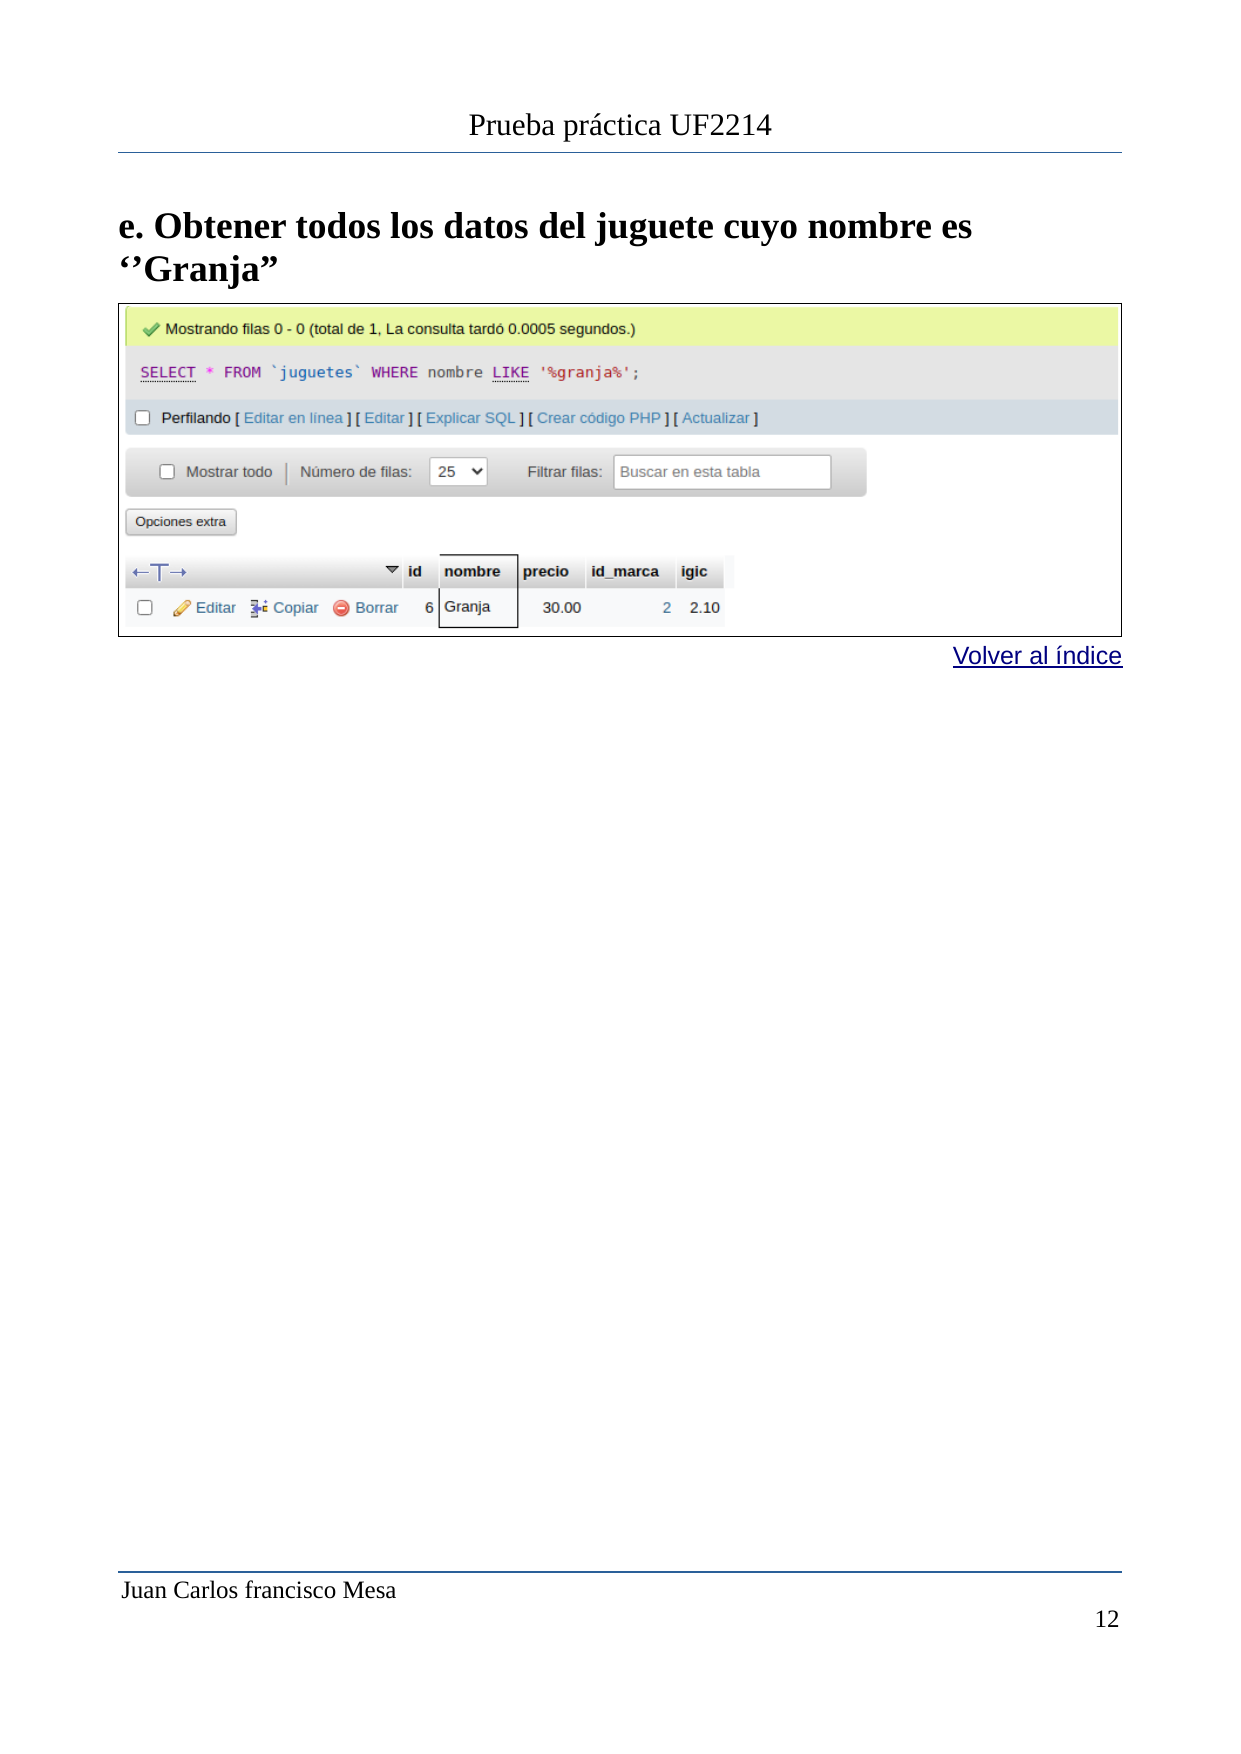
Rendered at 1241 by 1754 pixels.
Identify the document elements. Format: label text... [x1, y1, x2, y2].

text [119, 304, 1121, 636]
text Volver al índice [118, 637, 1122, 670]
subtitle e. Obtener todos los datos del juguete cuyo nombre es ‘’Granja” [118, 204, 1122, 290]
picture [122, 306, 1119, 634]
